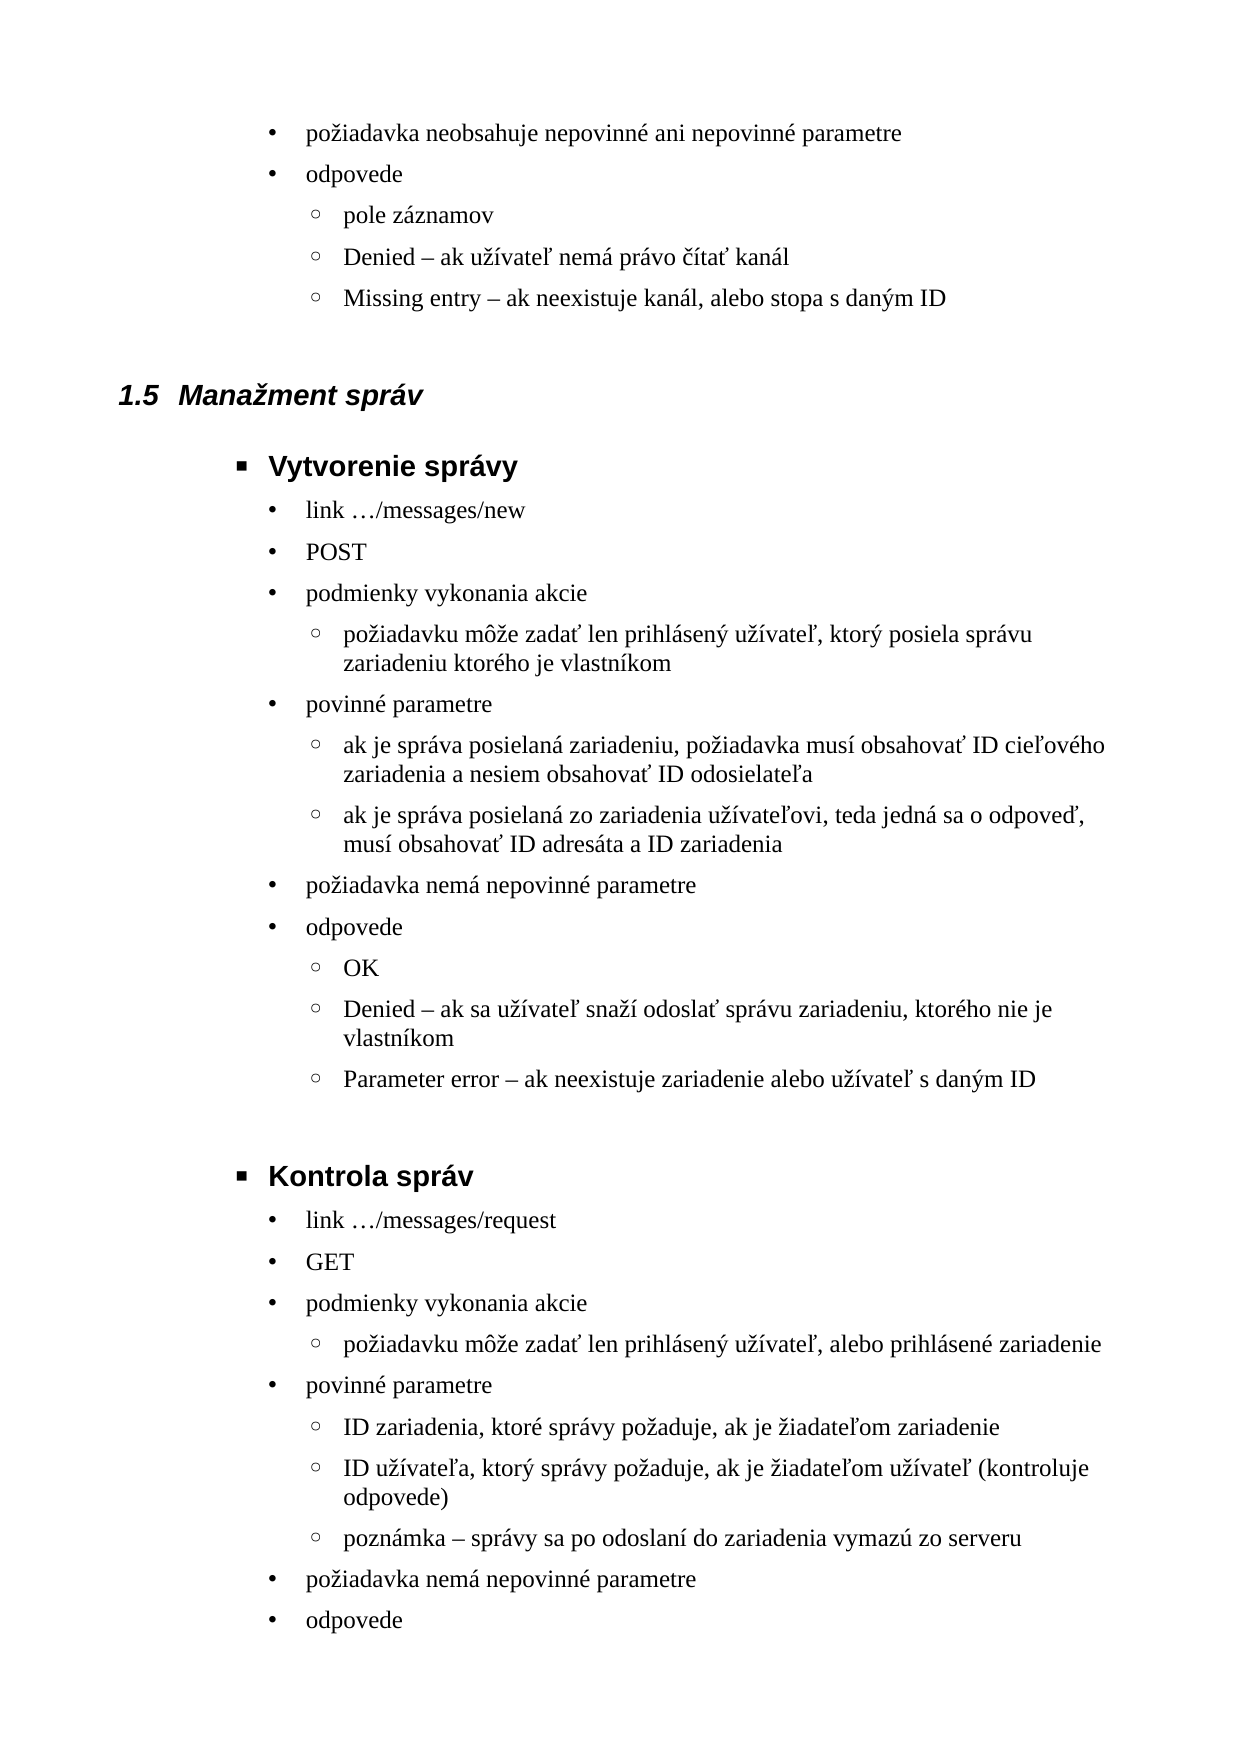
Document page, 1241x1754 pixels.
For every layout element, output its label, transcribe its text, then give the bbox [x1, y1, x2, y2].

list Denied – ak sa užívateľ snaží odoslať správu zariadeniu, ktorého nie je vlastníkom [306, 994, 1122, 1052]
list link …/messages/request [268, 1205, 1122, 1234]
subtitle Vytvorenie správy [231, 449, 1122, 483]
list POST [268, 537, 1122, 565]
list povinné parametre [268, 689, 1122, 718]
list Parameter error – ak neexistuje zariadenie alebo užívateľ s daným ID [306, 1064, 1122, 1122]
list ak je správa posielaná zariadeniu, požiadavka musí obsahovať ID cieľového zariadenia a nesiem obsahovať ID odosielateľa [306, 730, 1122, 788]
list GET [268, 1247, 1122, 1275]
list požiadavka nemá nepovinné parametre [268, 1564, 1122, 1593]
list podmienky vykonania akcie [268, 1288, 1122, 1317]
list ak je správa posielaná zo zariadenia užívateľovi, teda jedná sa o odpoveď, musí obsahovať ID adresáta a ID zariadenia [306, 800, 1122, 858]
list link …/messages/new [268, 495, 1122, 524]
list ID zariadenia, ktoré správy požaduje, ak je žiadateľom zariadenie [306, 1412, 1122, 1440]
list odpovede [268, 912, 1122, 940]
list odpovede [268, 159, 1122, 188]
list Denied – ak užívateľ nemá právo čítať kanál [306, 242, 1122, 271]
list požiadavku môže zadať len prihlásený užívateľ, alebo prihlásené zariadenie [306, 1329, 1122, 1358]
list Missing entry – ak neexistuje kanál, alebo stopa s daným ID [306, 283, 1122, 341]
list povinné parametre [268, 1370, 1122, 1399]
list podmienky vykonania akcie [268, 578, 1122, 607]
list požiadavka nemá nepovinné parametre [268, 870, 1122, 899]
list odpovede [268, 1605, 1122, 1634]
list poznámka – správy sa po odoslaní do zariadenia vymazú zo serveru [306, 1523, 1122, 1552]
list požiadavku môže zadať len prihlásený užívateľ, ktorý posiela správu zariadeniu ktorého je vlastníkom [306, 619, 1122, 677]
list pole záznamov [306, 201, 1122, 229]
subtitle Kontrola správ [231, 1159, 1122, 1193]
list OK [306, 953, 1122, 982]
subtitle Manažment správ [118, 378, 1122, 412]
list požiadavka neobsahuje nepovinné ani nepovinné parametre [268, 118, 1122, 147]
list ID užívateľa, ktorý správy požaduje, ak je žiadateľom užívateľ (kontroluje odpovede) [306, 1453, 1122, 1510]
